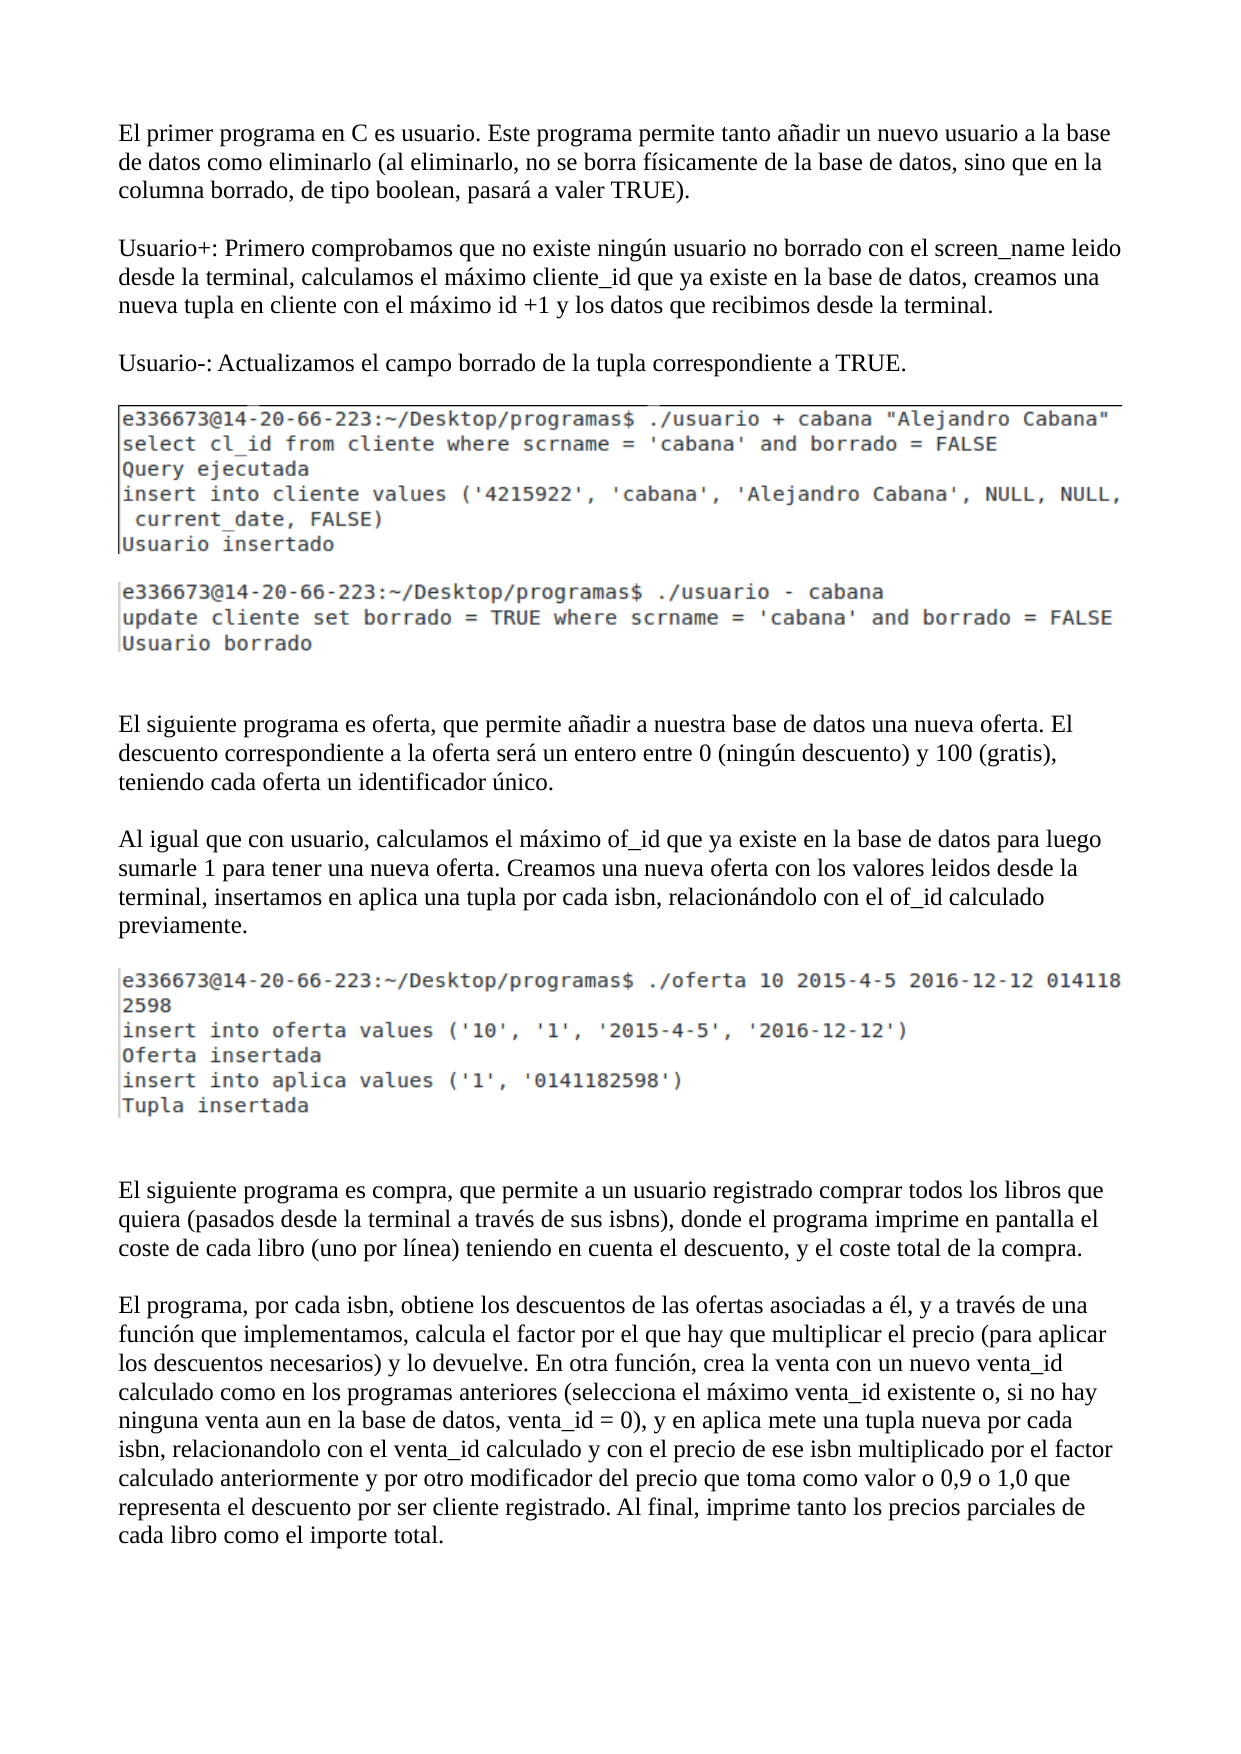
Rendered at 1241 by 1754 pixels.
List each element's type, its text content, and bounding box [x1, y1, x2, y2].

text Al igual que con usuario, calculamos el máximo of_id que ya existe en la base de datos para luego sumarle 1 para tener una nueva oferta. Creamos una nueva oferta con los valores leidos desde la terminal, insertamos en aplica una tupla por cada isbn, relacionándolo con el of_id calculado previamente. [118, 824, 1122, 939]
picture [118, 582, 1123, 652]
text El programa, por cada isbn, obtiene los descuentos de las ofertas asociadas a él, y a través de una función que implementamos, calcula el factor por el que hay que multiplicar el precio (para aplicar los descuentos necesarios) y lo devuelve. En otra función, crea la venta con un nuevo venta_id calculado como en los programas anteriores (selecciona el máximo venta_id existente o, si no hay ninguna venta aun en la base de datos, venta_id = 0), y en aplica mete una tupla nueva por cada isbn, relacionandolo con el venta_id calculado y con el precio de ese isbn multiplicado por el factor calculado anteriormente y por otro modificador del precio que toma como valor o 0,9 o 1,0 que representa el descuento por ser cliente registrado. Al final, imprime tanto los precios parciales de cada libro como el importe total. [118, 1290, 1122, 1549]
text Usuario-: Actualizamos el campo borrado de la tupla correspondiente a TRUE. [118, 348, 1122, 377]
text El siguiente programa es oferta, que permite añadir a nuestra base de datos una nueva oferta. El descuento correspondiente a la oferta será un entero entre 0 (ningún descuento) y 100 (gratis), teniendo cada oferta un identificador único. [118, 709, 1122, 796]
text Usuario+: Primero comprobamos que no existe ningún usuario no borrado con el screen_name leido desde la terminal, calculamos el máximo cliente_id que ya existe en la base de datos, creamos una nueva tupla en cliente con el máximo id +1 y los datos que recibimos desde la terminal. [118, 233, 1122, 319]
text El primer programa en C es usuario. Este programa permite tanto añadir un nuevo usuario a la base de datos como eliminarlo (al eliminarlo, no se borra físicamente de la base de datos, sino que en la columna borrado, de tipo boolean, pasará a valer TRUE). [118, 118, 1122, 204]
picture [118, 968, 1123, 1118]
text El siguiente programa es compra, que permite a un usuario registrado comprar todos los libros que quiera (pasados desde la terminal a través de sus isbns), donde el programa imprime en pantalla el coste de cada libro (uno por línea) teniendo en cuenta el descuento, y el coste total de la compra. [118, 1175, 1122, 1262]
picture [118, 405, 1123, 554]
